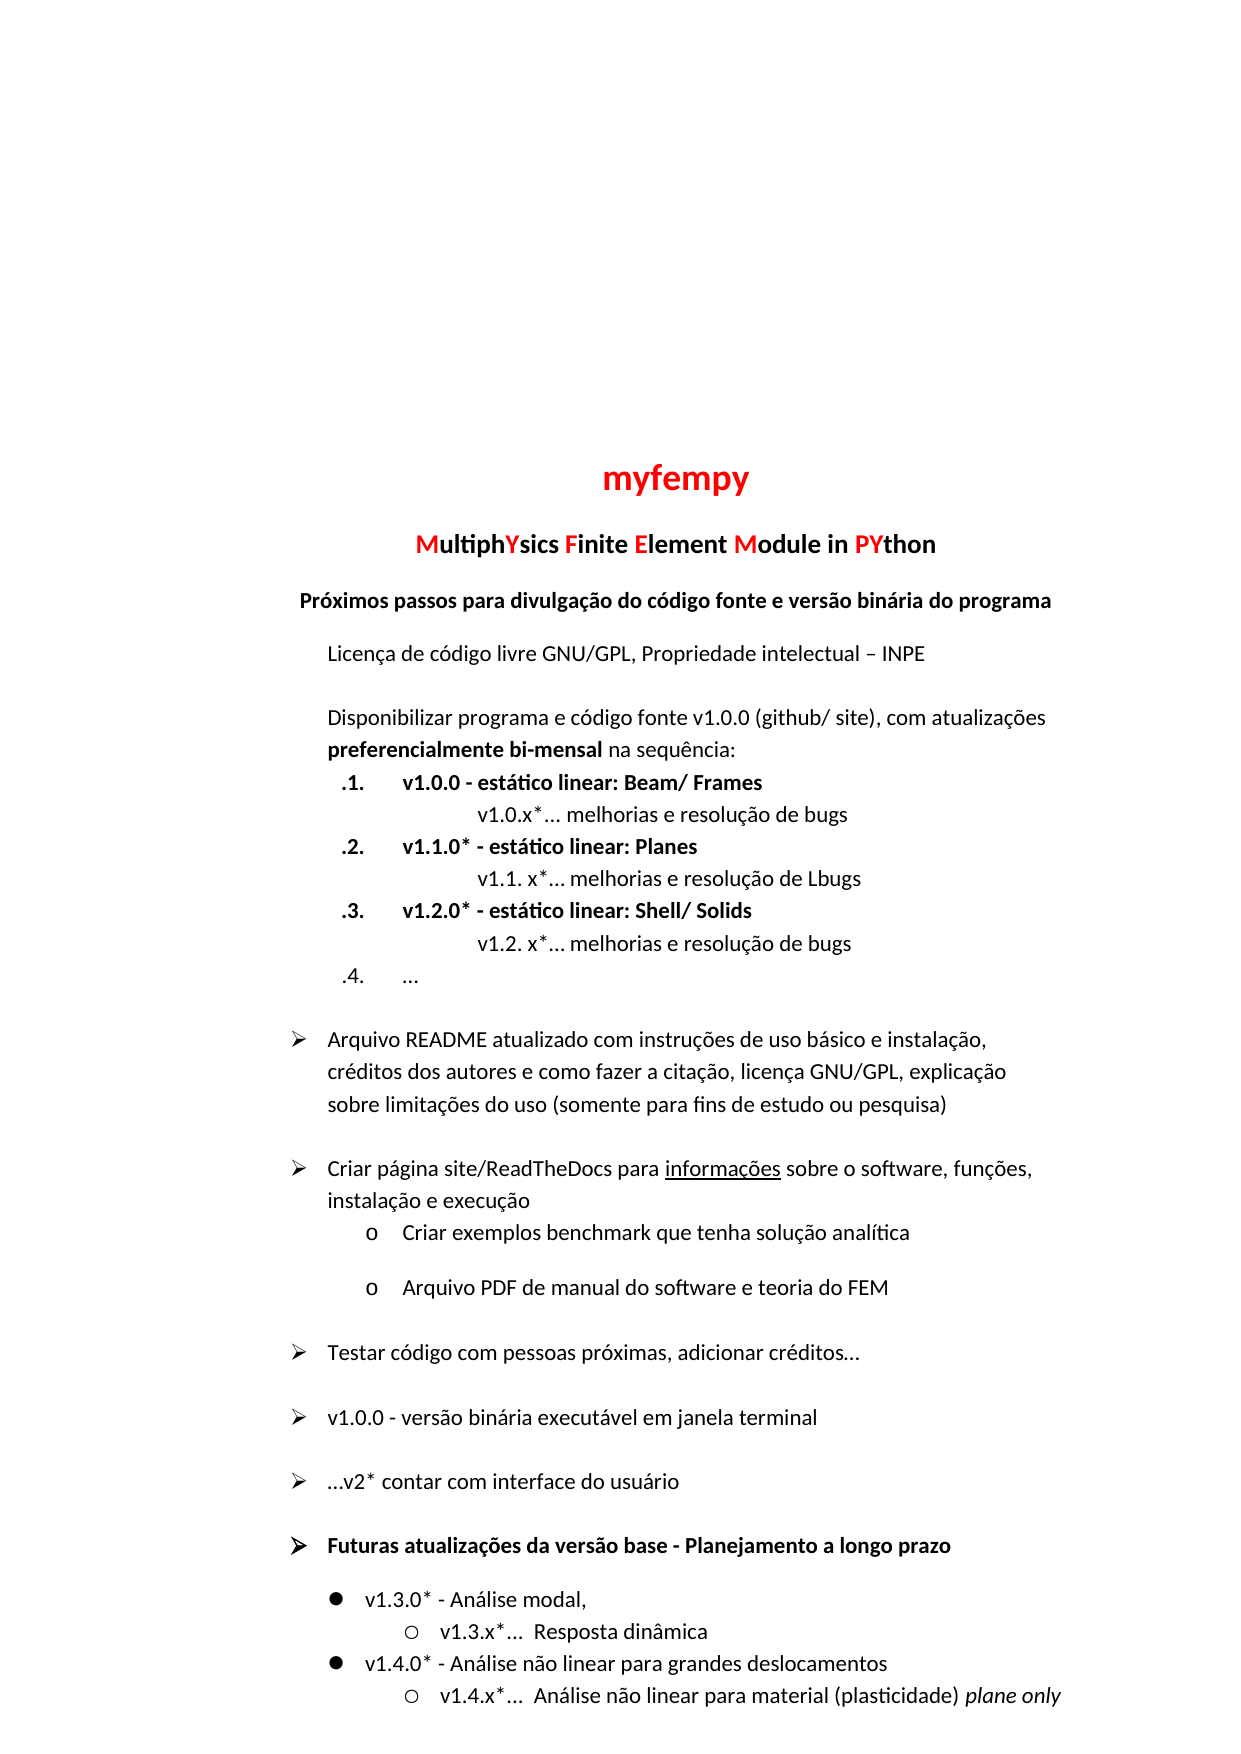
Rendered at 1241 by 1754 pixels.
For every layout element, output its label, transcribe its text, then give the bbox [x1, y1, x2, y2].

list v1.3.x*... Resposta dinâmica [402, 1617, 1063, 1645]
list v1.3.0* - Análise modal, [327, 1585, 1063, 1613]
text MultiphYsics Finite Element Module in PYthon [288, 527, 1063, 560]
list Arquivo PDF de manual do software e teoria do FEM [365, 1273, 1063, 1302]
text myfempy [288, 454, 1063, 499]
list Criar página site/ReadTheDocs para informações sobre o software, funções, instalação e execução [290, 1154, 1063, 1214]
text Licença de código livre GNU/GPL, Propriedade intelectual – INPE [252, 639, 1063, 667]
list Testar código com pessoas próximas, adicionar créditos… [290, 1338, 1063, 1367]
list v1.1.0* - estático linear: Planes [365, 832, 1063, 860]
text v1.0.x*... melhorias e resolução de bugs [477, 800, 1063, 828]
list Arquivo README atualizado com instruções de uso básico e instalação, créditos dos autores e como fazer a citação, licença GNU/GPL, explicação sobre limitações do uso (somente para fins de estudo ou pesquisa) [290, 1025, 1063, 1118]
list v1.4.x*... Análise não linear para material (plasticidade) plane only [402, 1681, 1063, 1709]
text Próximos passos para divulgação do código fonte e versão binária do programa [288, 586, 1063, 614]
list …v2* contar com interface do usuário [290, 1467, 1063, 1495]
list … [365, 961, 1063, 989]
list Futuras atualizações da versão base - Planejamento a longo prazo [290, 1532, 1063, 1560]
text v1.2. x*… melhorias e resolução de bugs [477, 929, 1063, 957]
list v1.0.0 - versão binária executável em janela terminal [290, 1403, 1063, 1431]
text v1.1. x*… melhorias e resolução de Lbugs [477, 864, 1063, 892]
text Disponibilizar programa e código fonte v1.0.0 (github/ site), com atualizações preferencialmente bi-mensal na sequência: [327, 703, 1063, 764]
list v1.0.0 - estático linear: Beam/ Frames [365, 768, 1063, 796]
list Criar exemplos benchmark que tenha solução analítica [365, 1218, 1063, 1248]
list v1.2.0* - estático linear: Shell/ Solids [365, 897, 1063, 924]
list v1.4.0* - Análise não linear para grandes deslocamentos [327, 1649, 1063, 1677]
